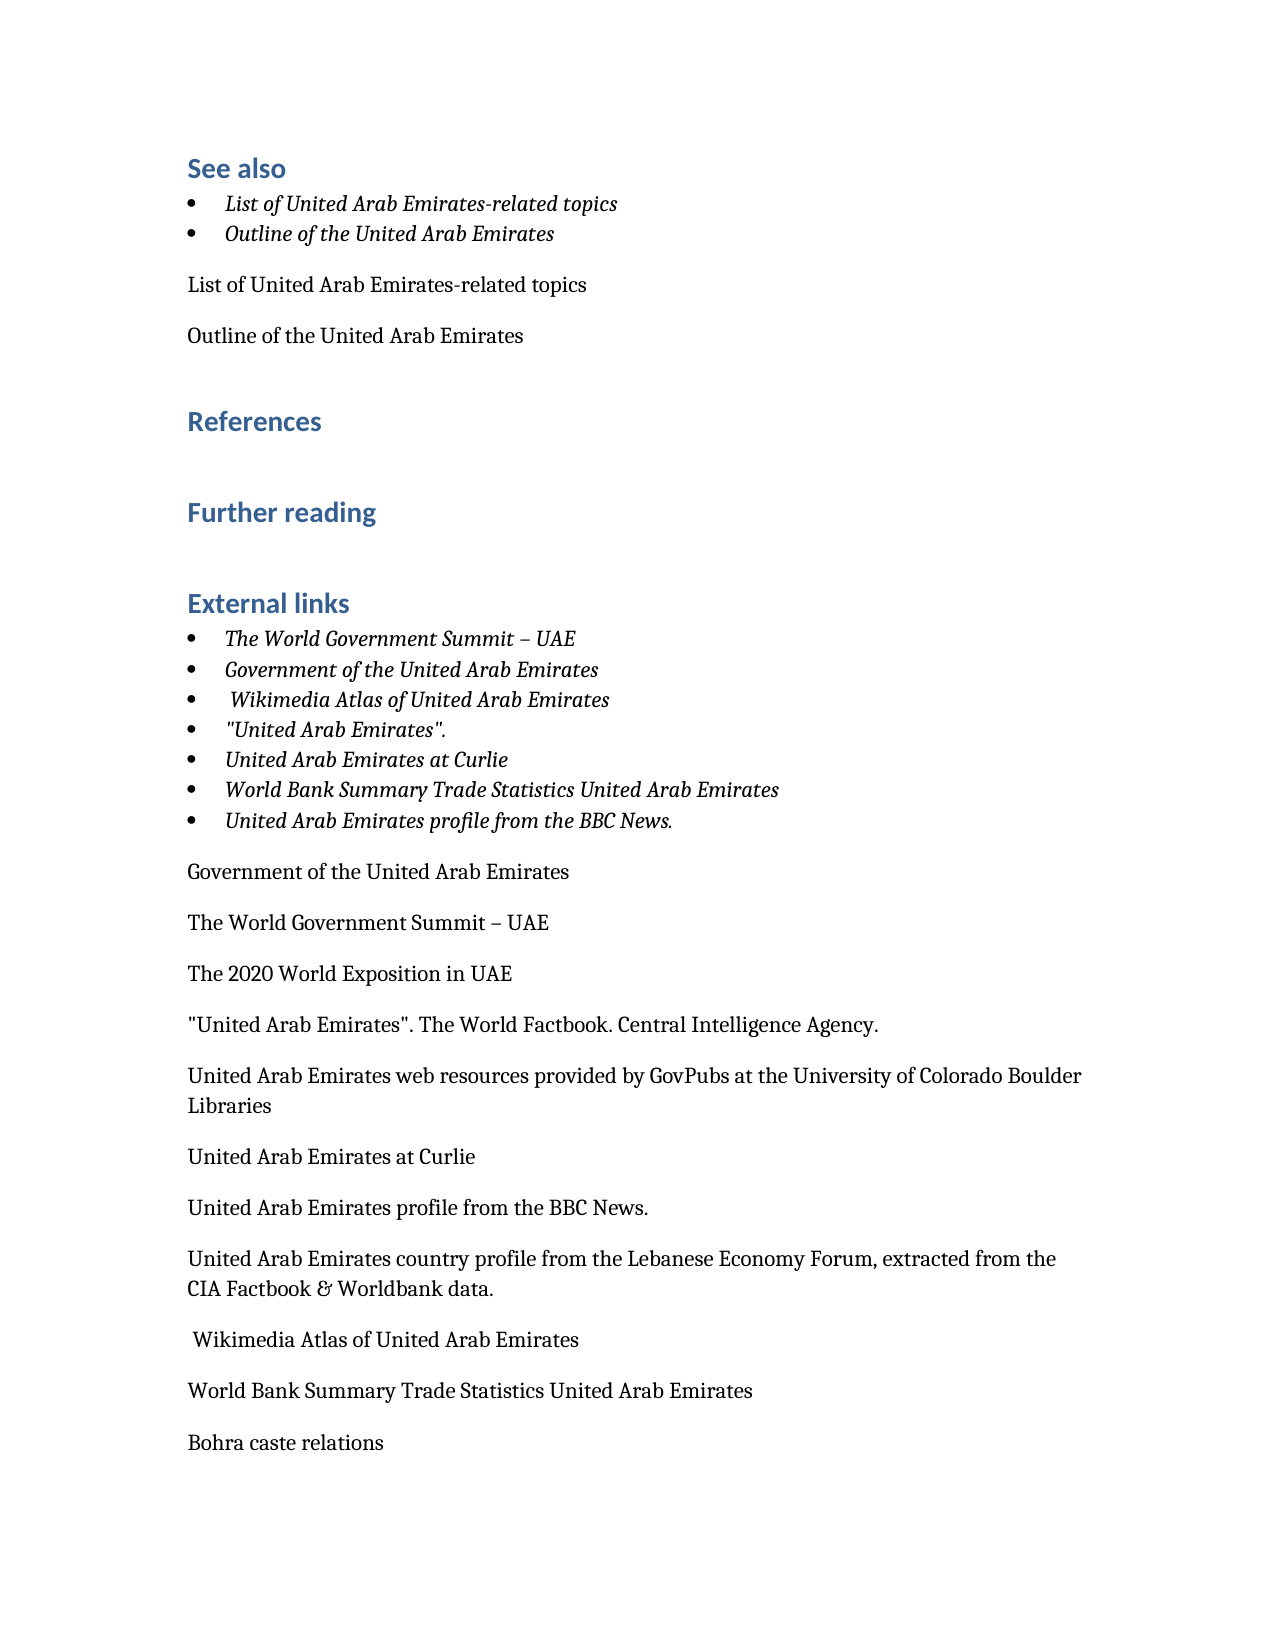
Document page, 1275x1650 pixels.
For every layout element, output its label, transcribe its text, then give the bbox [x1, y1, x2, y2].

text Bohra caste relations [187, 1429, 1087, 1456]
text "United Arab Emirates". The World Factbook. Central Intelligence Agency. [187, 1012, 1087, 1038]
text United Arab Emirates web resources provided by GovPubs at the University of Colorado Boulder Libraries [187, 1063, 1087, 1119]
list The World Government Summit – UAE [187, 626, 1087, 653]
text The World Government Summit – UAE [187, 909, 1087, 936]
list World Bank Summary Trade Statistics United Arab Emirates [187, 777, 1087, 804]
text List of United Arab Emirates-related topics [187, 272, 1087, 298]
subtitle Further reading [187, 494, 1087, 530]
subtitle References [187, 403, 1087, 439]
list United Arab Emirates at Curlie [187, 747, 1087, 773]
subtitle See also [187, 150, 1087, 186]
text Government of the United Arab Emirates [187, 858, 1087, 885]
text United Arab Emirates at Curlie [187, 1144, 1087, 1170]
text United Arab Emirates country profile from the Lebanese Economy Forum, extracted from the CIA Factbook & Worldbank data. [187, 1246, 1087, 1303]
text Wikimedia Atlas of United Arab Emirates [187, 1327, 1087, 1354]
text Outline of the United Arab Emirates [187, 323, 1087, 349]
text World Bank Summary Trade Statistics United Arab Emirates [187, 1378, 1087, 1405]
list List of United Arab Emirates-related topics [187, 191, 1087, 217]
subtitle External links [187, 585, 1087, 621]
list Outline of the United Arab Emirates [187, 221, 1087, 247]
list Government of the United Arab Emirates [187, 656, 1087, 683]
list Wikimedia Atlas of United Arab Emirates [187, 687, 1087, 713]
text The 2020 World Exposition in UAE [187, 961, 1087, 987]
list "United Arab Emirates". [187, 717, 1087, 743]
text United Arab Emirates profile from the BBC News. [187, 1195, 1087, 1221]
list United Arab Emirates profile from the BBC News. [187, 807, 1087, 834]
